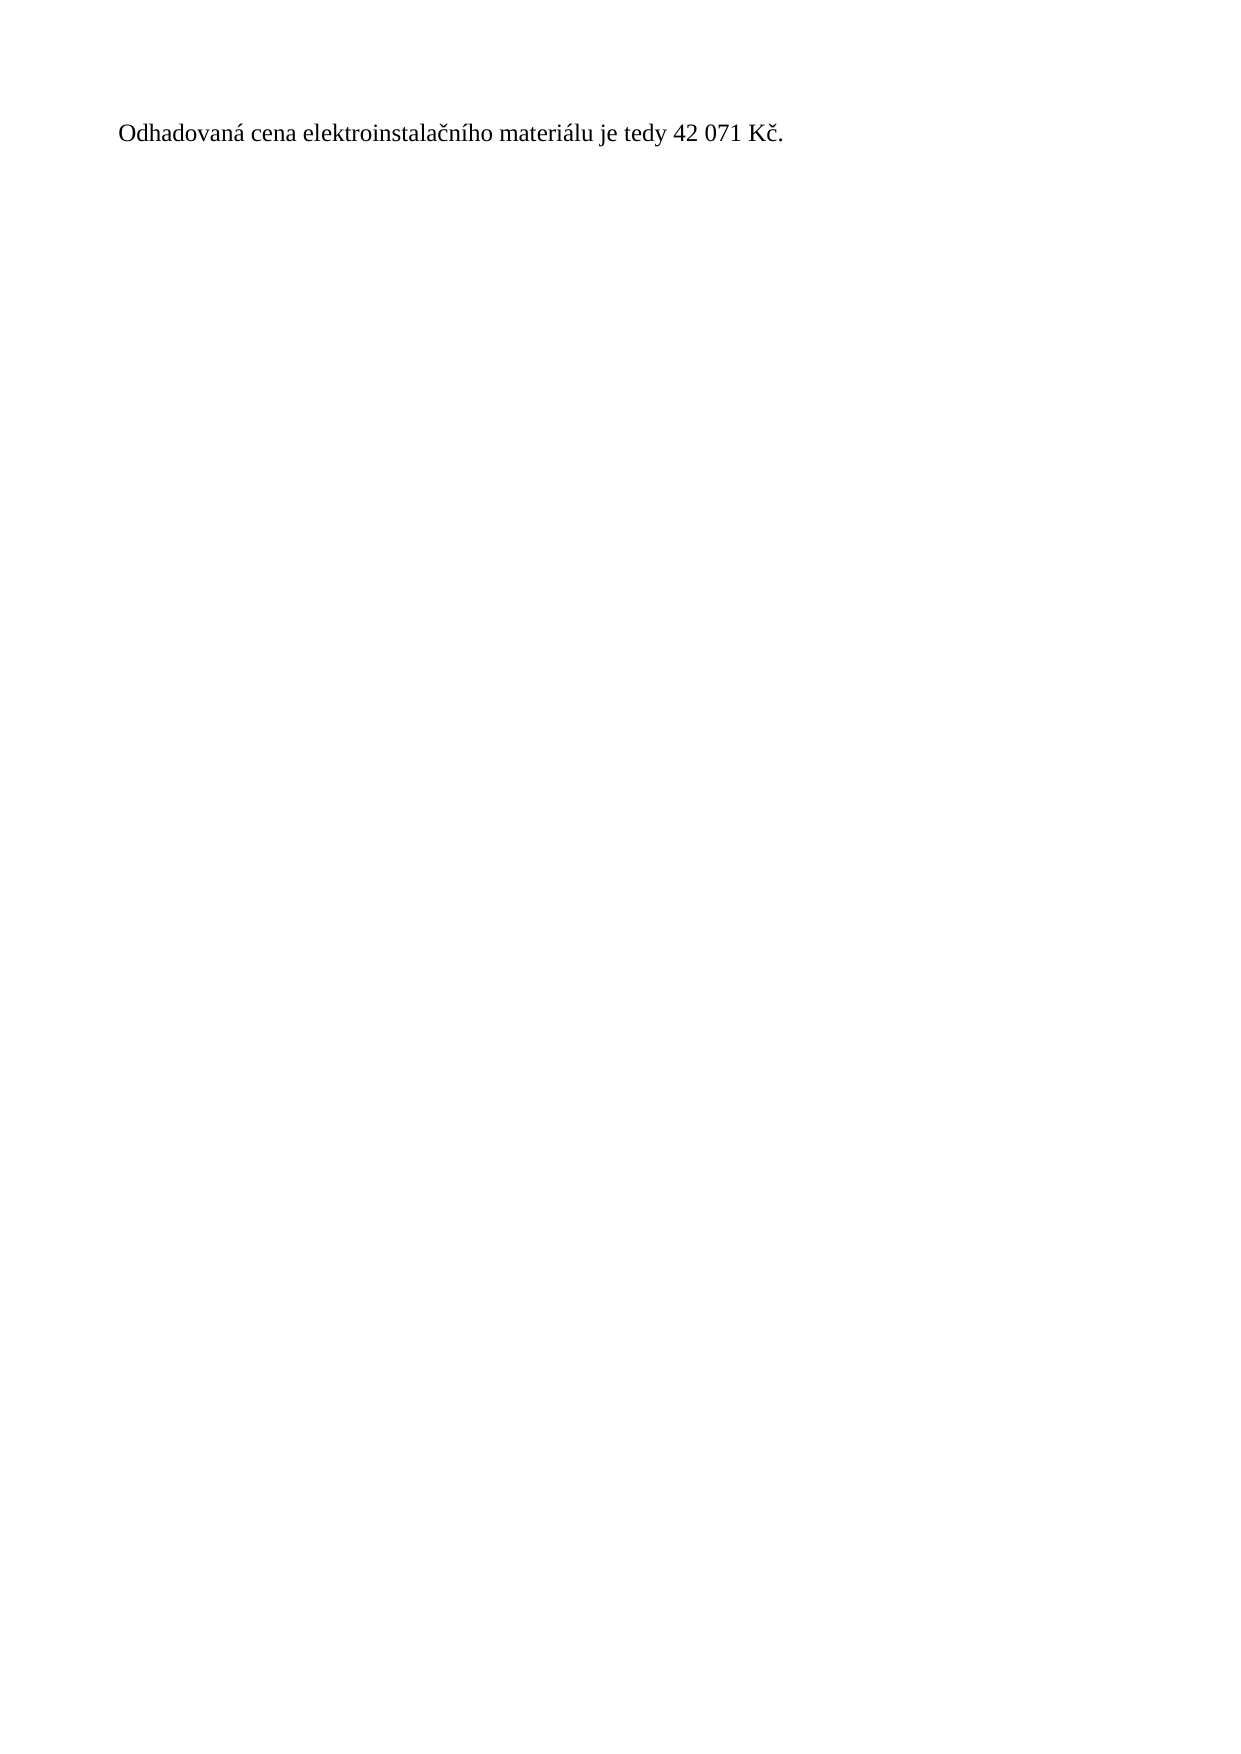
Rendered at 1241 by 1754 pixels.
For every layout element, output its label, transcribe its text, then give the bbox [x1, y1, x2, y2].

text Odhadovaná cena elektroinstalačního materiálu je tedy 42 071 Kč. [118, 118, 1122, 147]
